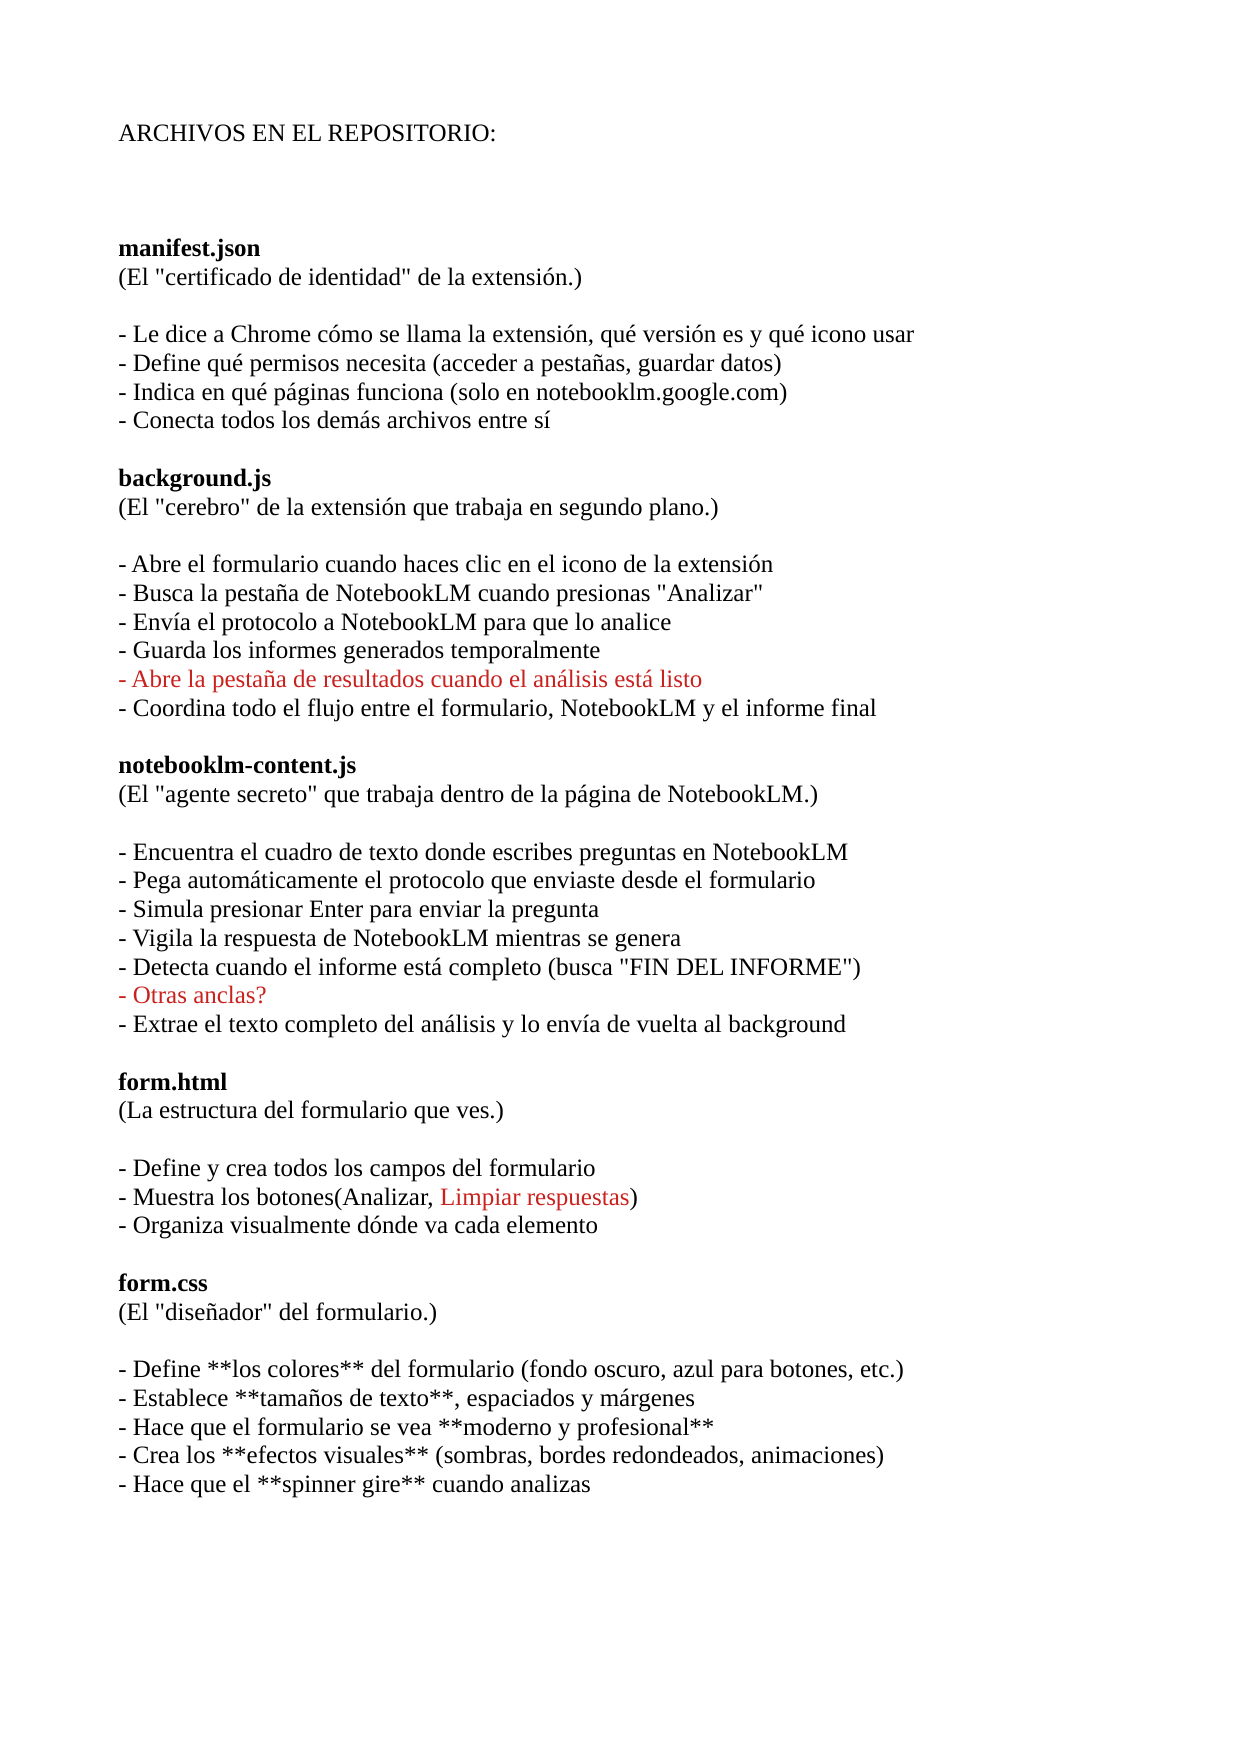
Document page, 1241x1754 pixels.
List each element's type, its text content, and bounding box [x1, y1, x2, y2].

text ARCHIVOS EN EL REPOSITORIO: manifest.json (El "certificado de identidad" de la extensión.) - Le dice a Chrome cómo se llama la extensión, qué versión es y qué icono usar - Define qué permisos necesita (acceder a pestañas, guardar datos) - Indica en qué páginas funciona (solo en notebooklm.google.com) - Conecta todos los demás archivos entre sí background.js (El "cerebro" de la extensión que trabaja en segundo plano.) - Abre el formulario cuando haces clic en el icono de la extensión - Busca la pestaña de NotebookLM cuando presionas "Analizar" - Envía el protocolo a NotebookLM para que lo analice - Guarda los informes generados temporalmente - Abre la pestaña de resultados cuando el análisis está listo - Coordina todo el flujo entre el formulario, NotebookLM y el informe final notebooklm-content.js (El "agente secreto" que trabaja dentro de la página de NotebookLM.) - Encuentra el cuadro de texto donde escribes preguntas en NotebookLM - Pega automáticamente el protocolo que enviaste desde el formulario - Simula presionar Enter para enviar la pregunta - Vigila la respuesta de NotebookLM mientras se genera - Detecta cuando el informe está completo (busca "FIN DEL INFORME") [118, 118, 1122, 981]
text - Otras anclas? - Extrae el texto completo del análisis y lo envía de vuelta al background form.html (La estructura del formulario que ves.) - Define y crea todos los campos del formulario - Muestra los botones(Analizar, Limpiar respuestas) - Organiza visualmente dónde va cada elemento form.css (El "diseñador" del formulario.) - Define **los colores** del formulario (fondo oscuro, azul para botones, etc.) - Establece **tamaños de texto**, espaciados y márgenes - Hace que el formulario se vea **moderno y profesional** - Crea los **efectos visuales** (sombras, bordes redondeados, animaciones) - Hace que el **spinner gire** cuando analizas [118, 981, 1122, 1498]
